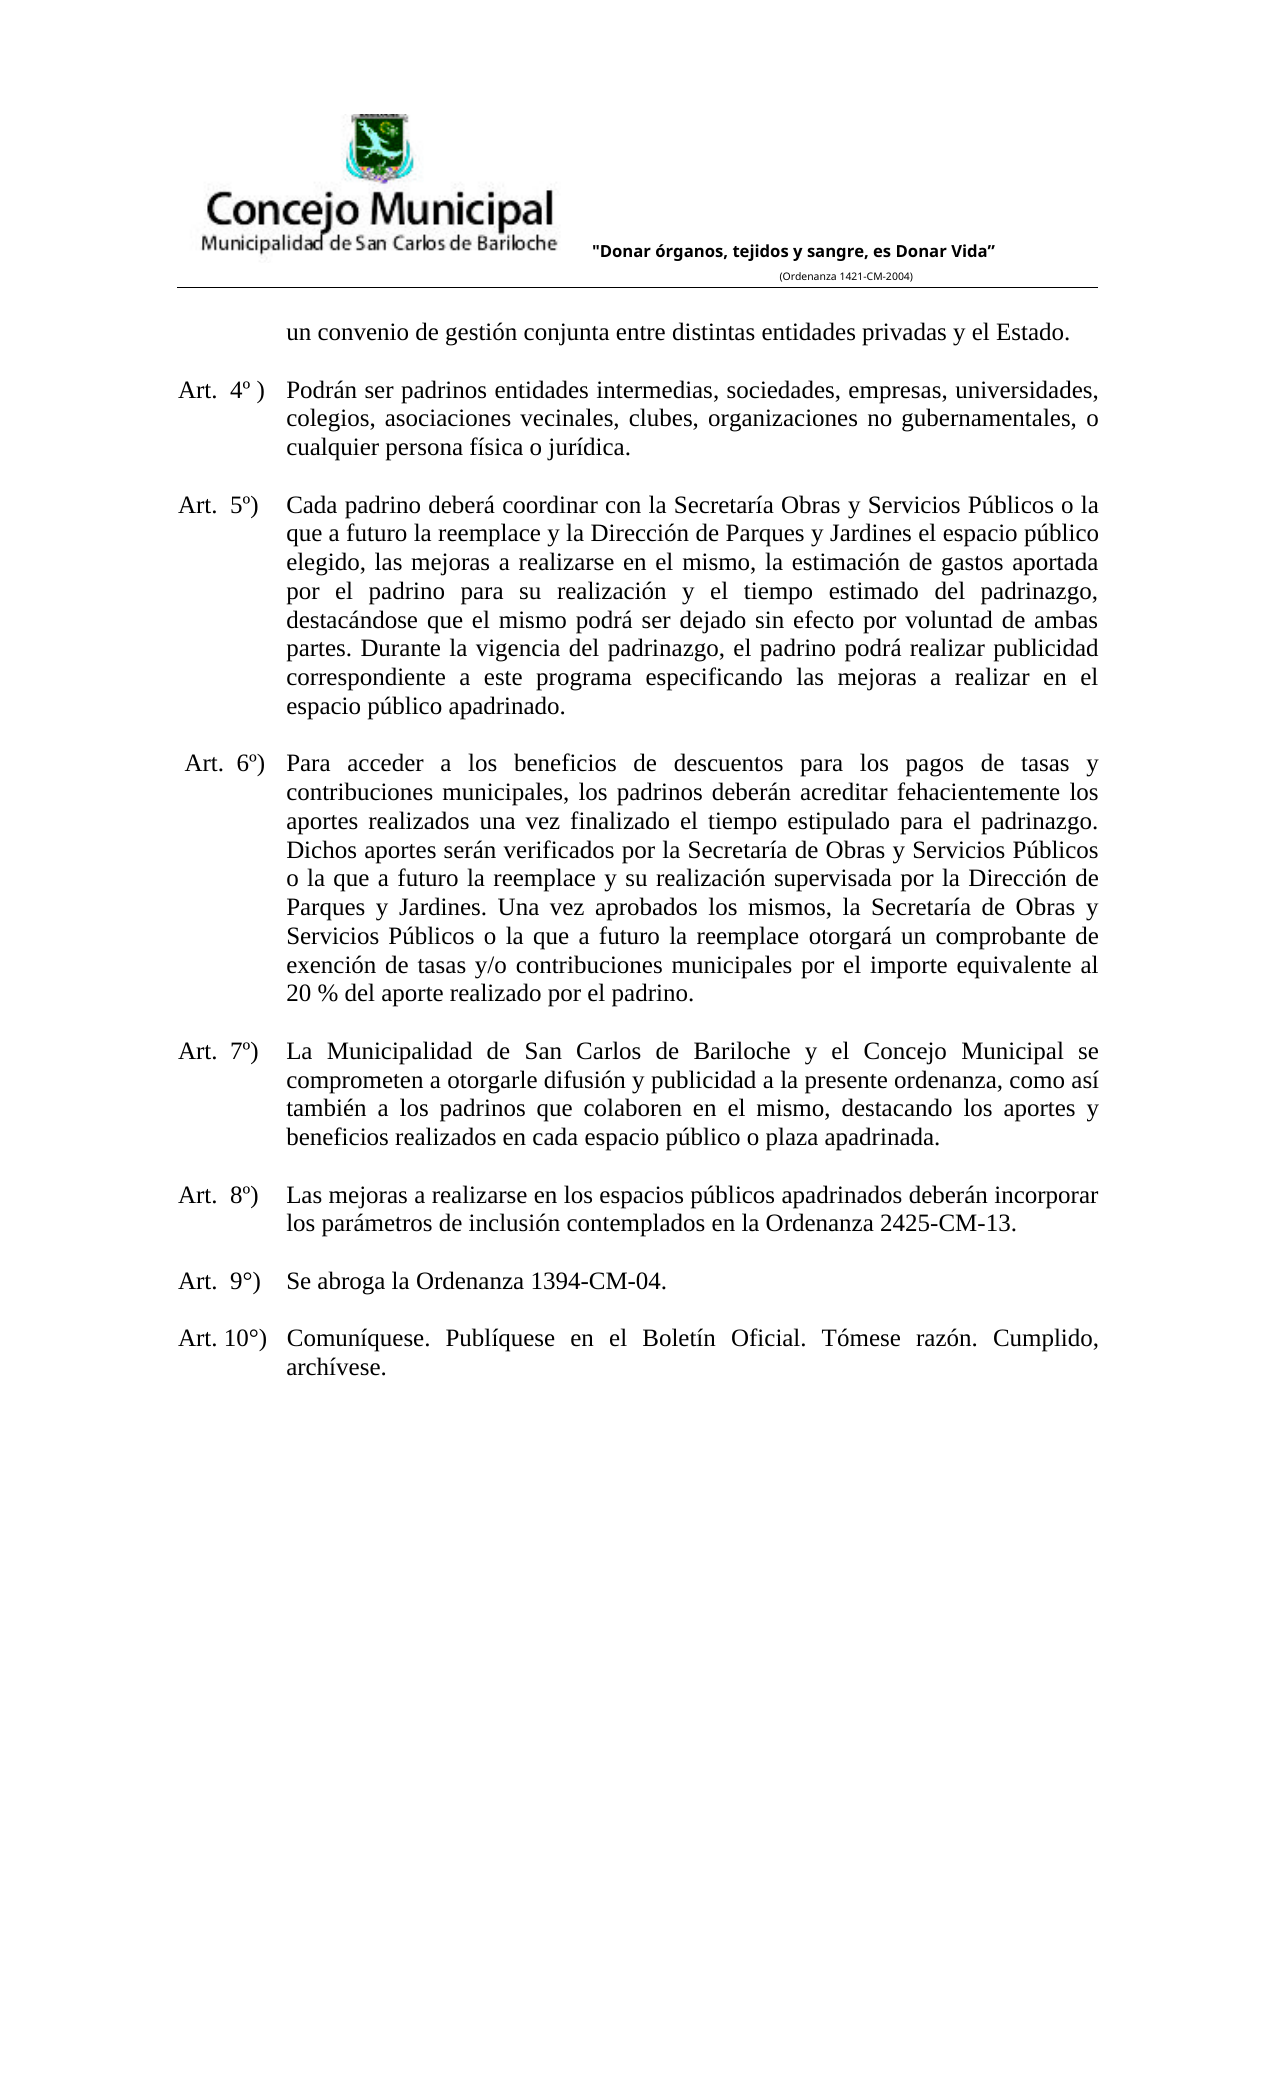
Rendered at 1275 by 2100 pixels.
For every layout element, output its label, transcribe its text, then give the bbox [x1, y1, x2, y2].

table_cell [279, 1295, 1107, 1323]
table_cell Comuníquese. Publíquese en el Boletín Oficial. Tómese razón. Cumplido, archívese. [279, 1324, 1107, 1381]
table_cell Art. 10°) [171, 1324, 279, 1381]
table_cell Art. 4º ) Art. 5º) Art. 6º) Art. 7º) Art. 8º) Art. 9°) [171, 317, 279, 1323]
picture [177, 114, 589, 264]
table_cell un convenio de gestión conjunta entre distintas entidades privadas y el Estado. Podrán ser padrinos entidades intermedias, sociedades, empresas, universidades, colegios, asociaciones vecinales, clubes, organizaciones no gubernamentales, o cualquier persona física o jurídica. Cada padrino deberá coordinar con la Secretaría Obras y Servicios Públicos o la que a futuro la reemplace y la Dirección de Parques y Jardines el espacio público elegido, las mejoras a realizarse en el mismo, la estimación de gastos aportada por el padrino para su realización y el tiempo estimado del padrinazgo, destacándose que el mismo podrá ser dejado sin efecto por voluntad de ambas partes. Durante la vigencia del padrinazgo, el padrino podrá realizar publicidad correspondiente a este programa especificando las mejoras a realizar en el espacio público apadrinado. Para acceder a los beneficios de descuentos para los pagos de tasas y contribuciones municipales, los padrinos deberán acreditar fehacientemente los aportes realizados una vez finalizado el tiempo estipulado para el padrinazgo. Dichos aportes serán verificados por la Secretaría de Obras y Servicios Públicos o la que a futuro la reemplace y su realización supervisada por la Dirección de Parques y Jardines. Una vez aprobados los mismos, la Secretaría de Obras y Servicios Públicos o la que a futuro la reemplace otorgará un comprobante de exención de tasas y/o contribuciones municipales por el importe equivalente al 20 % del aporte realizado por el padrino. La Municipalidad de San Carlos de Bariloche y el Concejo Municipal se comprometen a otorgarle difusión y publicidad a la presente ordenanza, como así también a los padrinos que colaboren en el mismo, destacando los aportes y beneficios realizados en cada espacio público o plaza apadrinada. Las mejoras a realizarse en los espacios públicos apadrinados deberán incorporar los parámetros de inclusión contemplados en la Ordenanza 2425-CM-13. Se abroga la Ordenanza 1394-CM-04. [279, 317, 1107, 1295]
